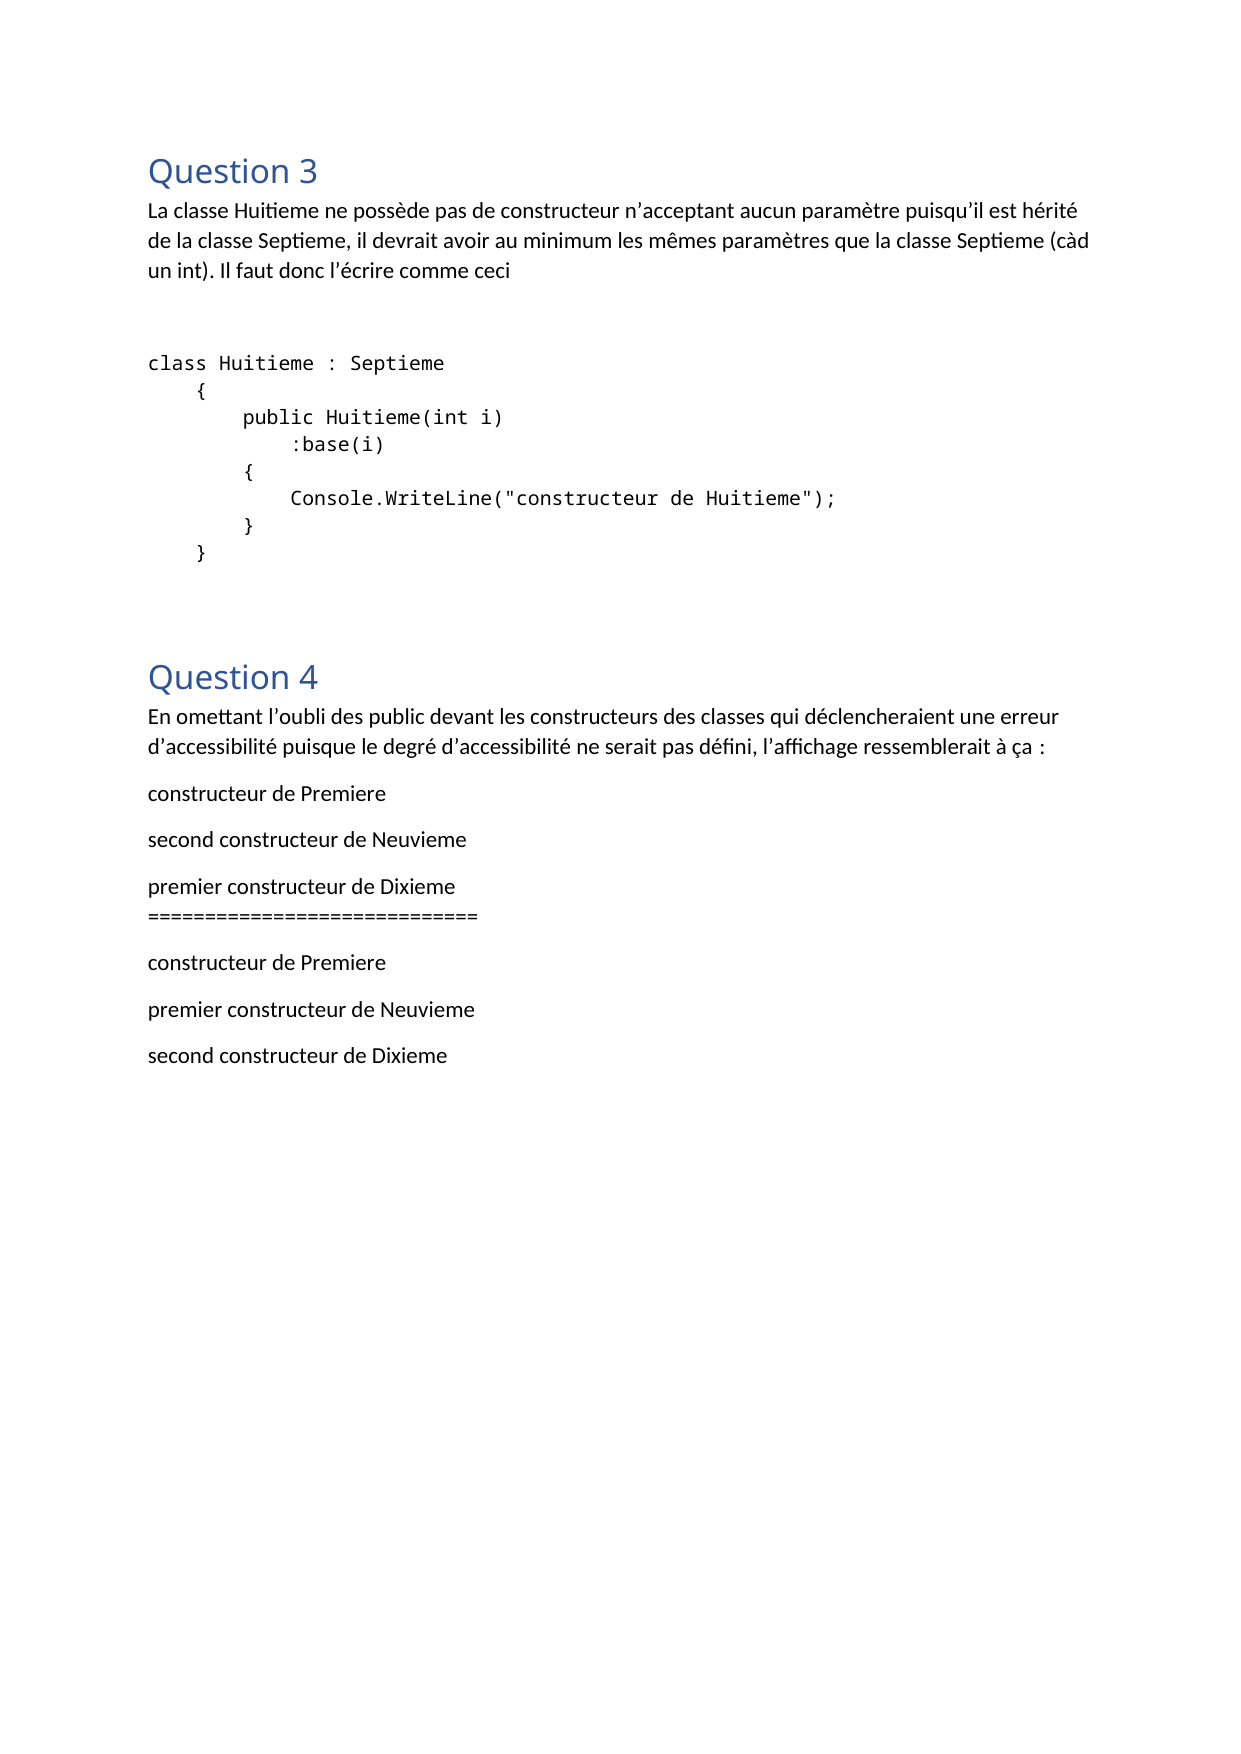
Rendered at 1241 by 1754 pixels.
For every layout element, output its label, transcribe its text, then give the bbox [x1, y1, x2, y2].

text class Huitieme : Septieme [148, 349, 1093, 376]
text En omettant l’oubli des public devant les constructeurs des classes qui déclencheraient une erreur d’accessibilité puisque le degré d’accessibilité ne serait pas défini, l’affichage ressemblerait à ça : [148, 702, 1093, 760]
text Console.WriteLine("constructeur de Huitieme"); [148, 484, 1093, 511]
text La classe Huitieme ne possède pas de constructeur n’acceptant aucun paramètre puisqu’il est hérité de la classe Septieme, il devrait avoir au minimum les mêmes paramètres que la classe Septieme (càd un int). Il faut donc l’écrire comme ceci [148, 196, 1093, 284]
text second constructeur de Neuvieme [148, 826, 1093, 853]
text premier constructeur de Neuvieme [148, 995, 1093, 1023]
text { [148, 376, 1093, 403]
text { [148, 457, 1093, 484]
text constructeur de Premiere [148, 779, 1093, 807]
text second constructeur de Dixieme [148, 1042, 1093, 1070]
text public Huitieme(int i) [148, 403, 1093, 430]
text } [148, 511, 1093, 538]
text premier constructeur de Dixieme ============================= [148, 872, 1093, 930]
text } [148, 538, 1093, 565]
subtitle Question 4 [148, 654, 1093, 699]
text constructeur de Premiere [148, 948, 1093, 977]
text :base(i) [148, 430, 1093, 457]
subtitle Question 3 [148, 148, 1093, 193]
